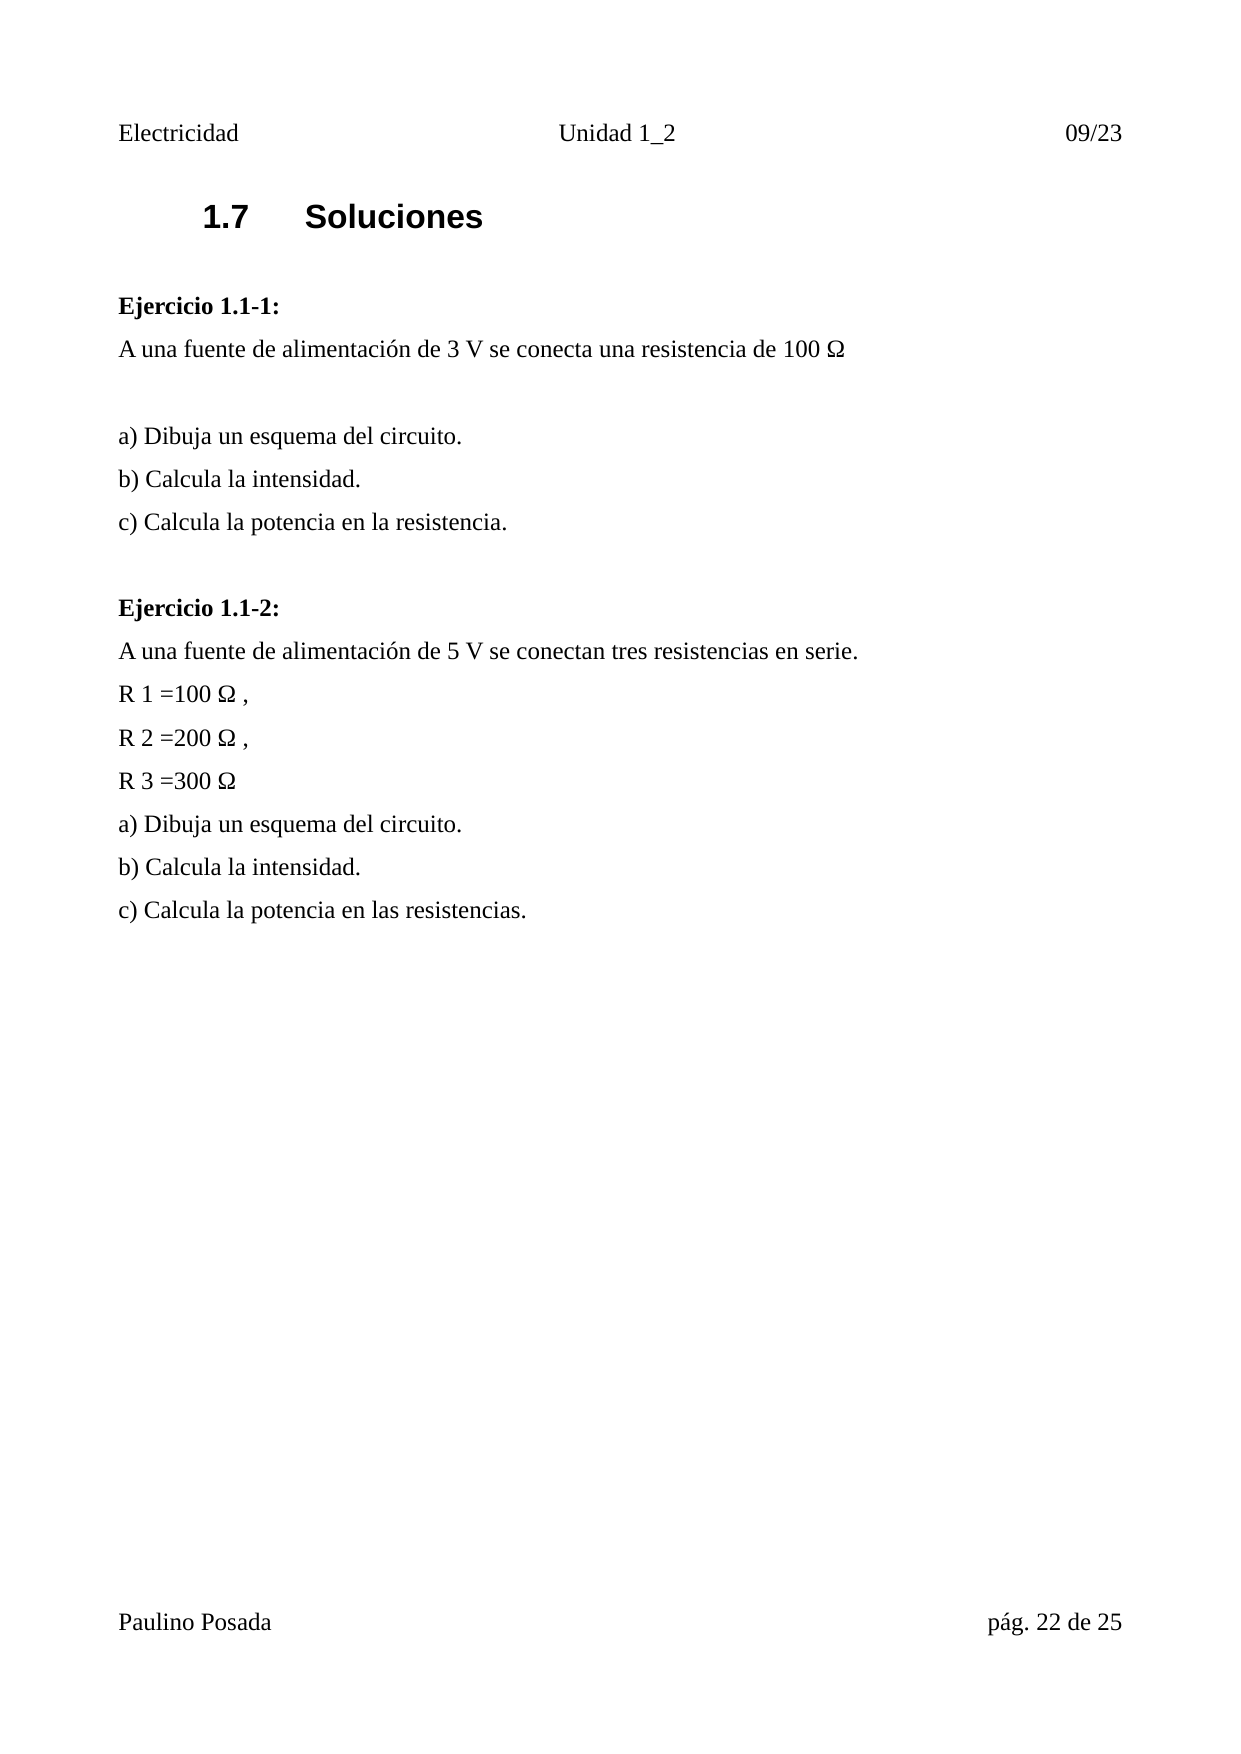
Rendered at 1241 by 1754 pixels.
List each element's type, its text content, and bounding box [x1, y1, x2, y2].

text b) Calcula la intensidad. [118, 852, 1122, 881]
text c) Calcula la potencia en la resistencia. [118, 507, 1122, 536]
text Ejercicio 1.1-2: [118, 593, 1122, 622]
text A una fuente de alimentación de 3 V se conecta una resistencia de 100 Ω [118, 334, 1122, 363]
text R 1 =100 Ω , [118, 679, 1122, 708]
text a) Dibuja un esquema del circuito. [118, 421, 1122, 449]
text Ejercicio 1.1-1: [118, 291, 1122, 320]
subtitle Soluciones [193, 197, 1122, 236]
text R 2 =200 Ω , [118, 723, 1122, 751]
text A una fuente de alimentación de 5 V se conectan tres resistencias en serie. [118, 636, 1122, 665]
text b) Calcula la intensidad. [118, 464, 1122, 493]
text R 3 =300 Ω [118, 766, 1122, 794]
text c) Calcula la potencia en las resistencias. [118, 895, 1122, 924]
text a) Dibuja un esquema del circuito. [118, 809, 1122, 838]
